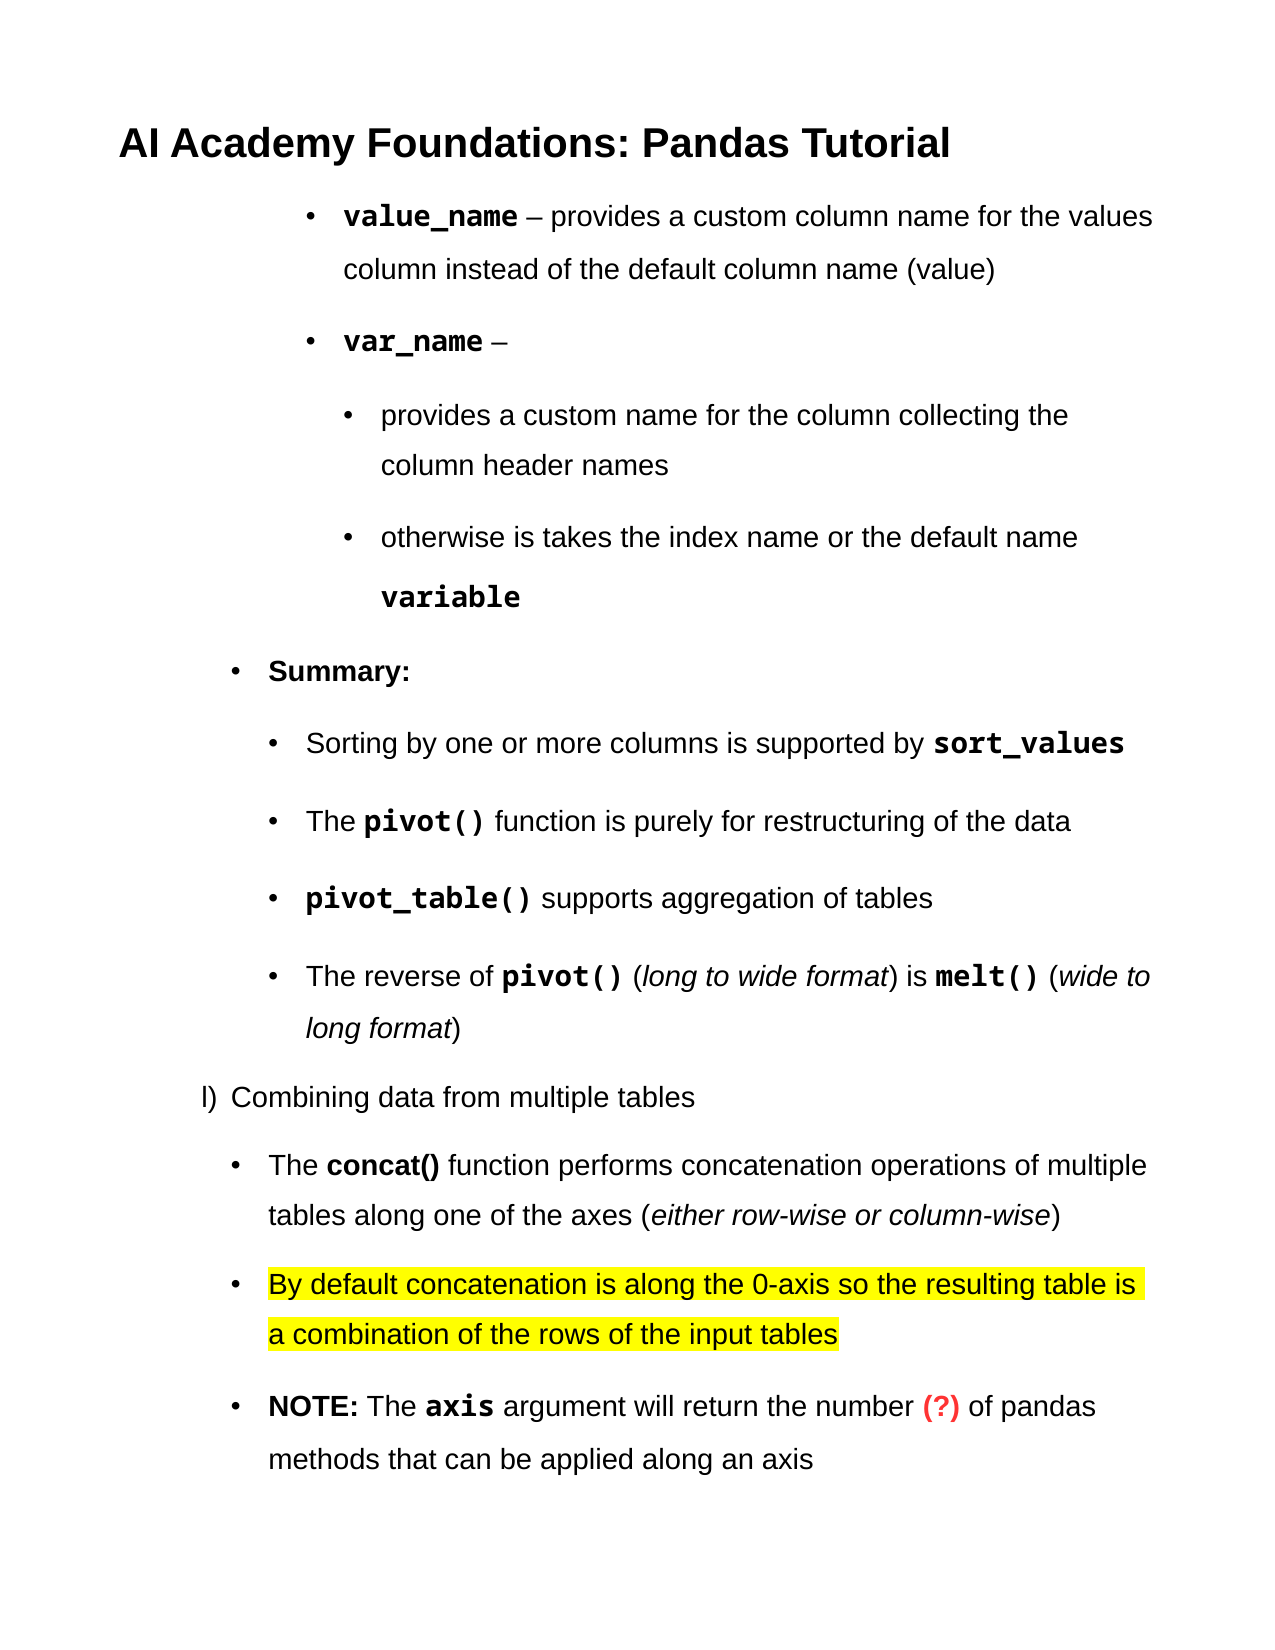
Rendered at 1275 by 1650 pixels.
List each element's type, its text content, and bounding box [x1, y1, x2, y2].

list NOTE: The axis argument will return the number (?) of pandas methods that can be applied along an axis [231, 1386, 1157, 1476]
list By default concatenation is along the 0-axis so the resulting table is a combination of the rows of the input tables [231, 1267, 1157, 1351]
list The concat() function performs concatenation operations of multiple tables along one of the axes (either row-wise or column-wise) [231, 1148, 1157, 1232]
list provides a custom name for the column collecting the column header names [343, 398, 1157, 482]
list otherwise is takes the index name or the default name variable [343, 517, 1157, 616]
list pivot_table() supports aggregation of tables [268, 877, 1157, 917]
list var_name – [306, 320, 1157, 360]
list value_name – provides a custom column name for the values column instead of the default column name (value) [306, 196, 1157, 286]
list Sorting by one or more columns is supported by sort_values [268, 722, 1157, 762]
list The pivot() function is purely for restructuring of the data [268, 800, 1157, 839]
list The reverse of pivot() (long to wide format) is melt() (wide to long format) [268, 955, 1157, 1045]
list Combining data from multiple tables [193, 1079, 1157, 1113]
list Summary: [231, 654, 1157, 687]
